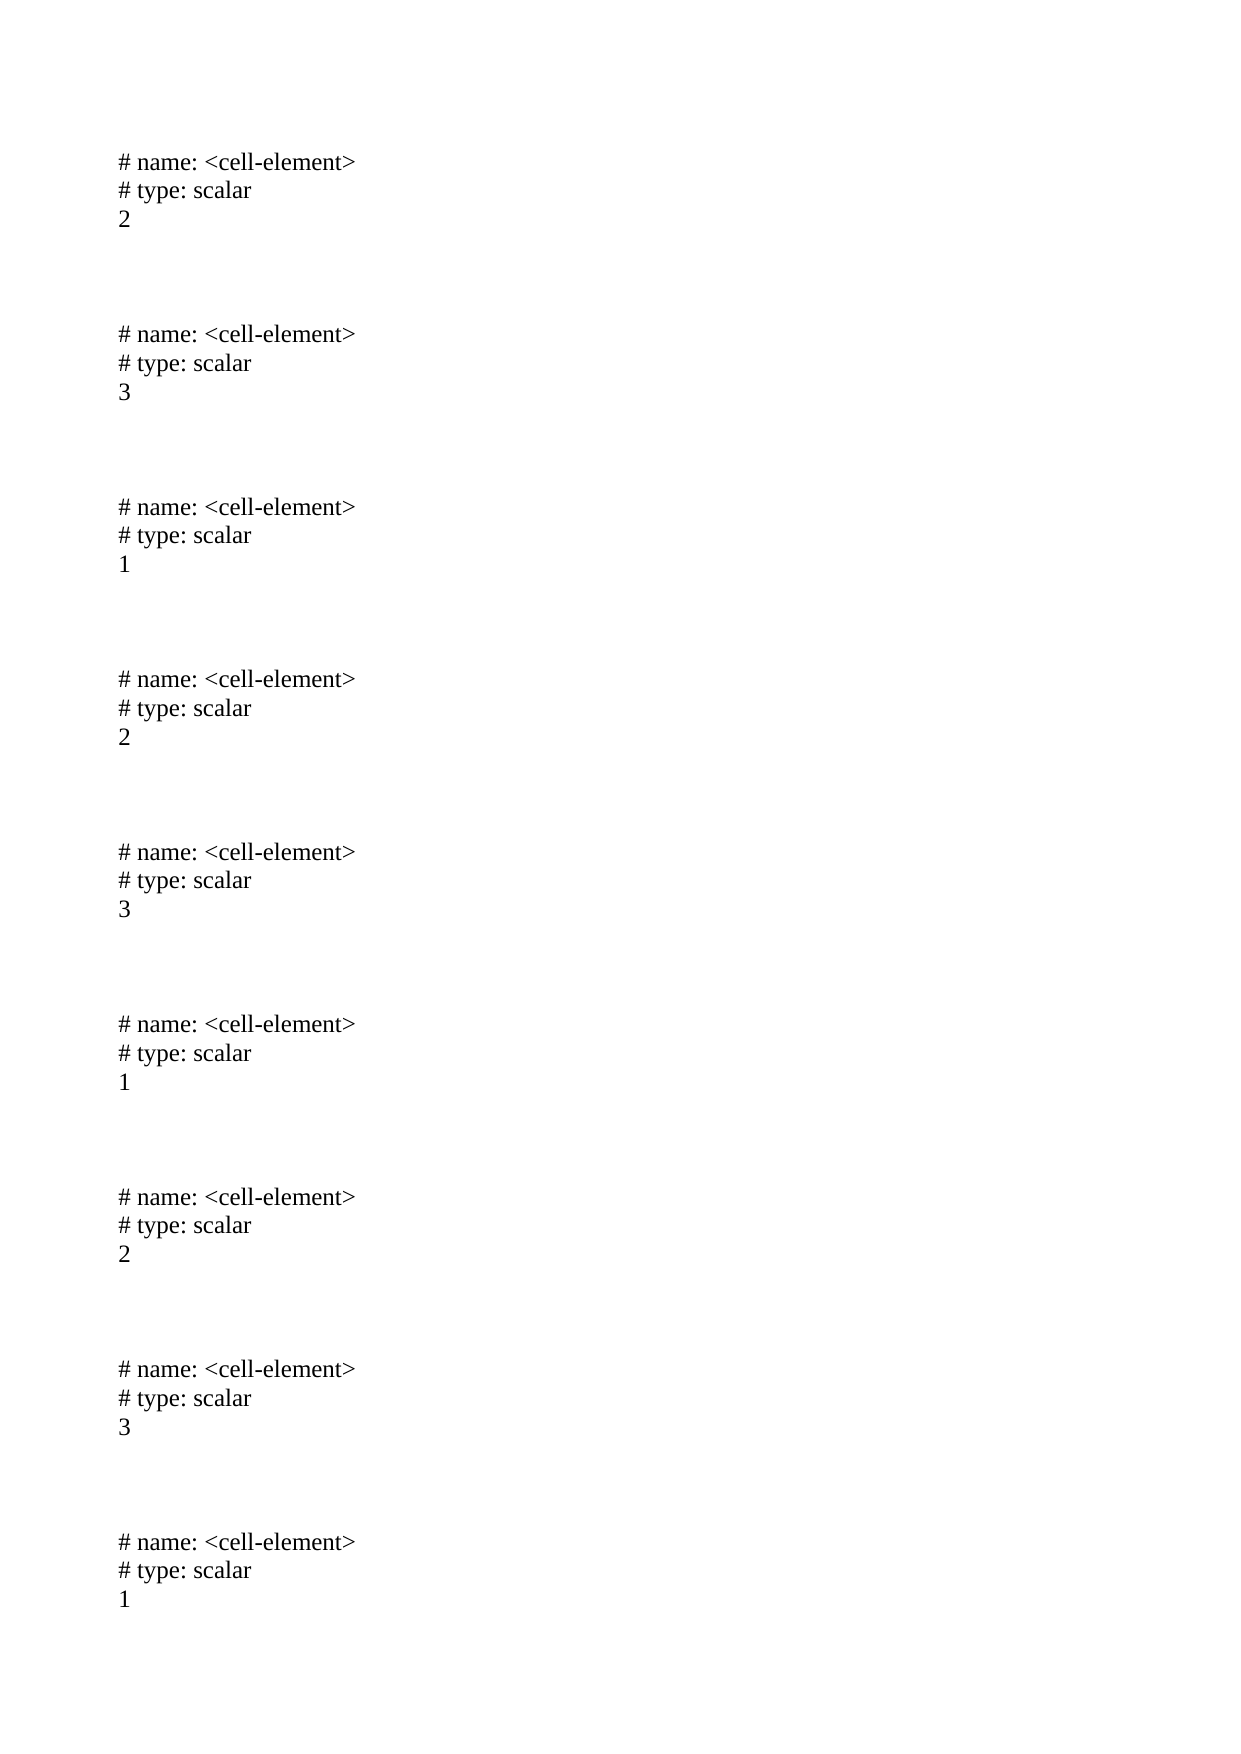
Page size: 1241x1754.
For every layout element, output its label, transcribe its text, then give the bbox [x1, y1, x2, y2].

text # name: <cell-element> [118, 1009, 1122, 1038]
text # type: scalar [118, 1383, 1122, 1412]
text # name: <cell-element> [118, 1182, 1122, 1211]
text 2 [118, 204, 1122, 233]
text # name: <cell-element> [118, 837, 1122, 866]
text 1 [118, 1584, 1122, 1613]
text 2 [118, 722, 1122, 751]
text # name: <cell-element> [118, 1527, 1122, 1556]
text 3 [118, 1412, 1122, 1441]
text # name: <cell-element> [118, 319, 1122, 348]
text 1 [118, 549, 1122, 578]
text # name: <cell-element> [118, 492, 1122, 521]
text # type: scalar [118, 1038, 1122, 1067]
text # type: scalar [118, 1211, 1122, 1239]
text 3 [118, 894, 1122, 923]
text # type: scalar [118, 176, 1122, 204]
text # name: <cell-element> [118, 147, 1122, 176]
text # type: scalar [118, 866, 1122, 894]
text # type: scalar [118, 1556, 1122, 1584]
text # type: scalar [118, 693, 1122, 722]
text # type: scalar [118, 521, 1122, 549]
text 1 [118, 1067, 1122, 1096]
text # type: scalar [118, 348, 1122, 377]
text # name: <cell-element> [118, 664, 1122, 693]
text 2 [118, 1239, 1122, 1268]
text 3 [118, 377, 1122, 406]
text # name: <cell-element> [118, 1354, 1122, 1383]
